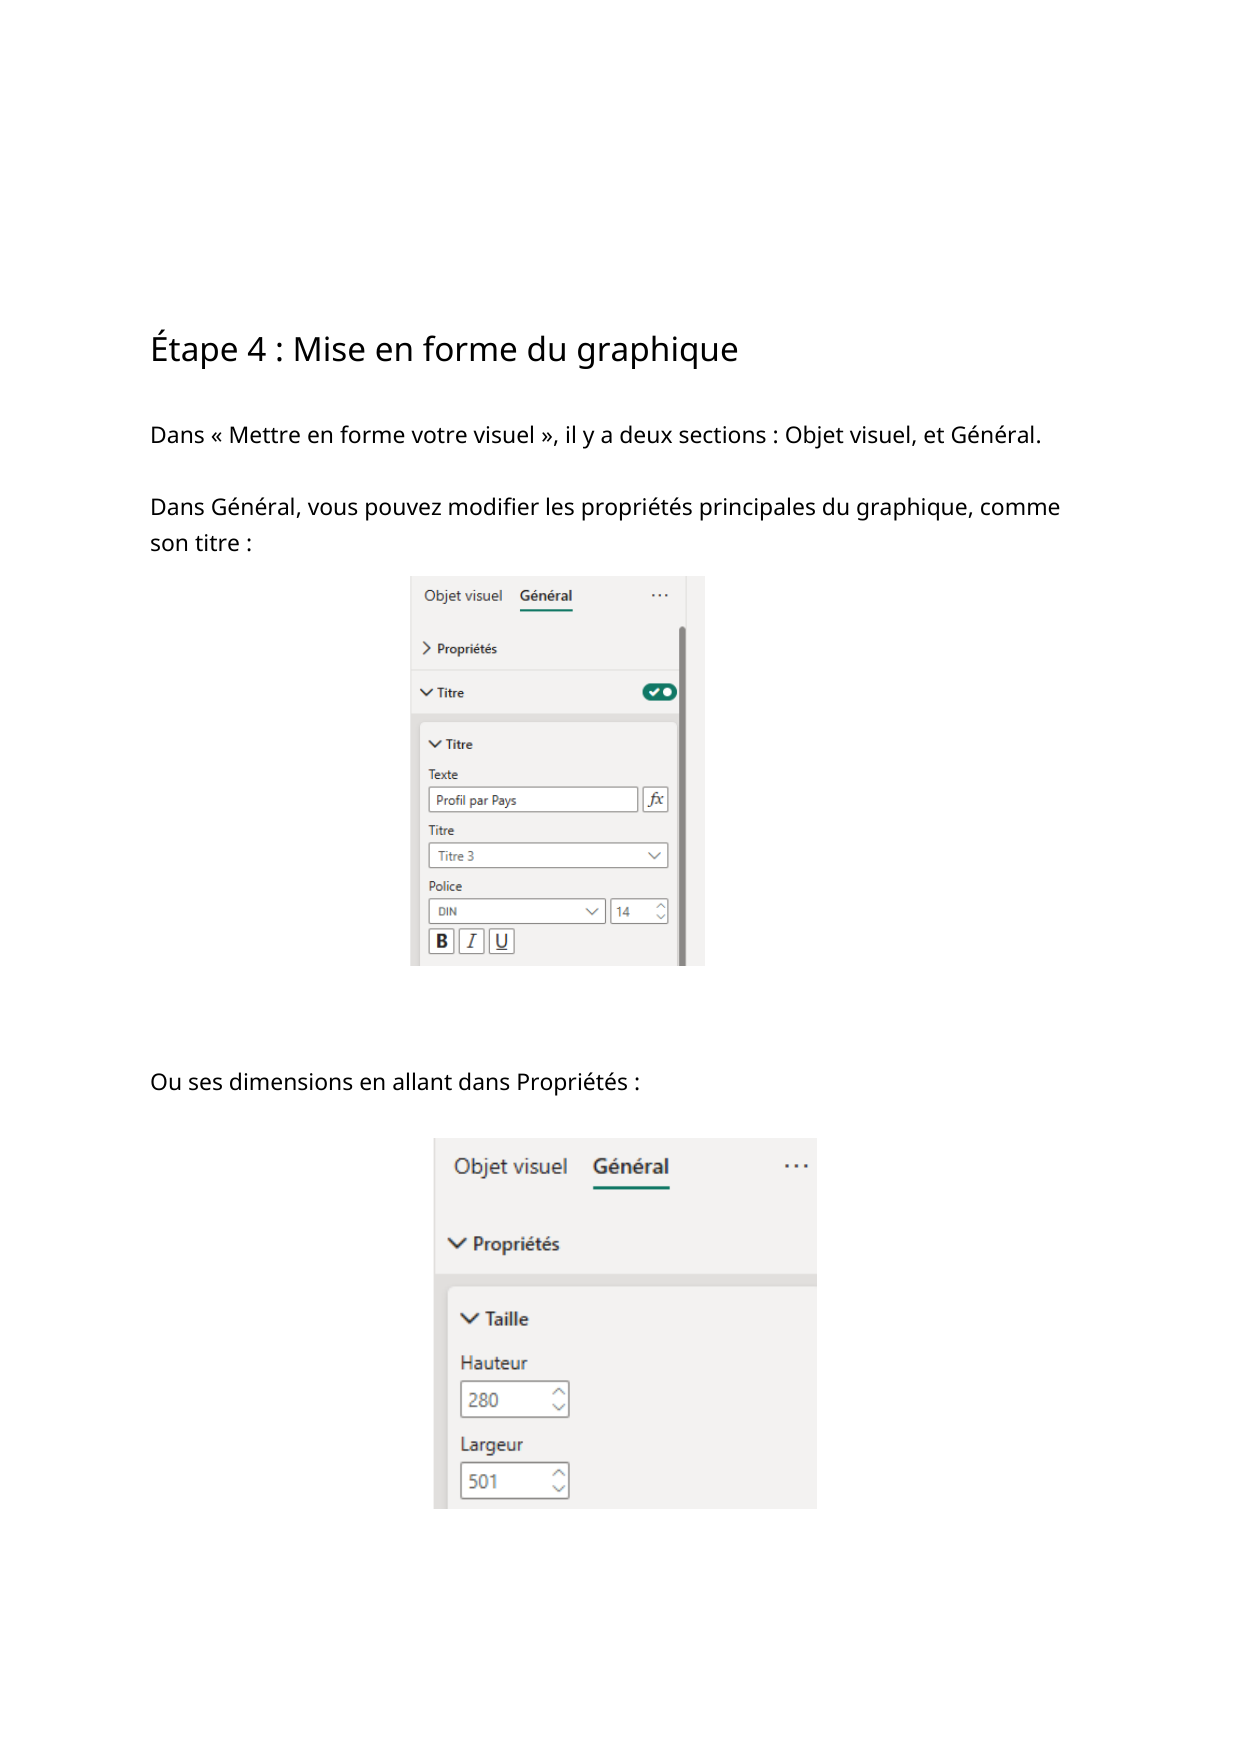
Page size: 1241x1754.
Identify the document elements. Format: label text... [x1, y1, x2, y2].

text Dans Général, vous pouvez modifier les propriétés principales du graphique, comme son titre : [150, 491, 1090, 558]
text Ou ses dimensions en allant dans Propriétés : [150, 1066, 1090, 1097]
picture [392, 576, 705, 966]
text Dans « Mettre en forme votre visuel », il y a deux sections : Objet visuel, et Général. [150, 419, 1090, 451]
picture [423, 1138, 817, 1509]
subtitle Étape 4 : Mise en forme du graphique [150, 326, 1090, 371]
